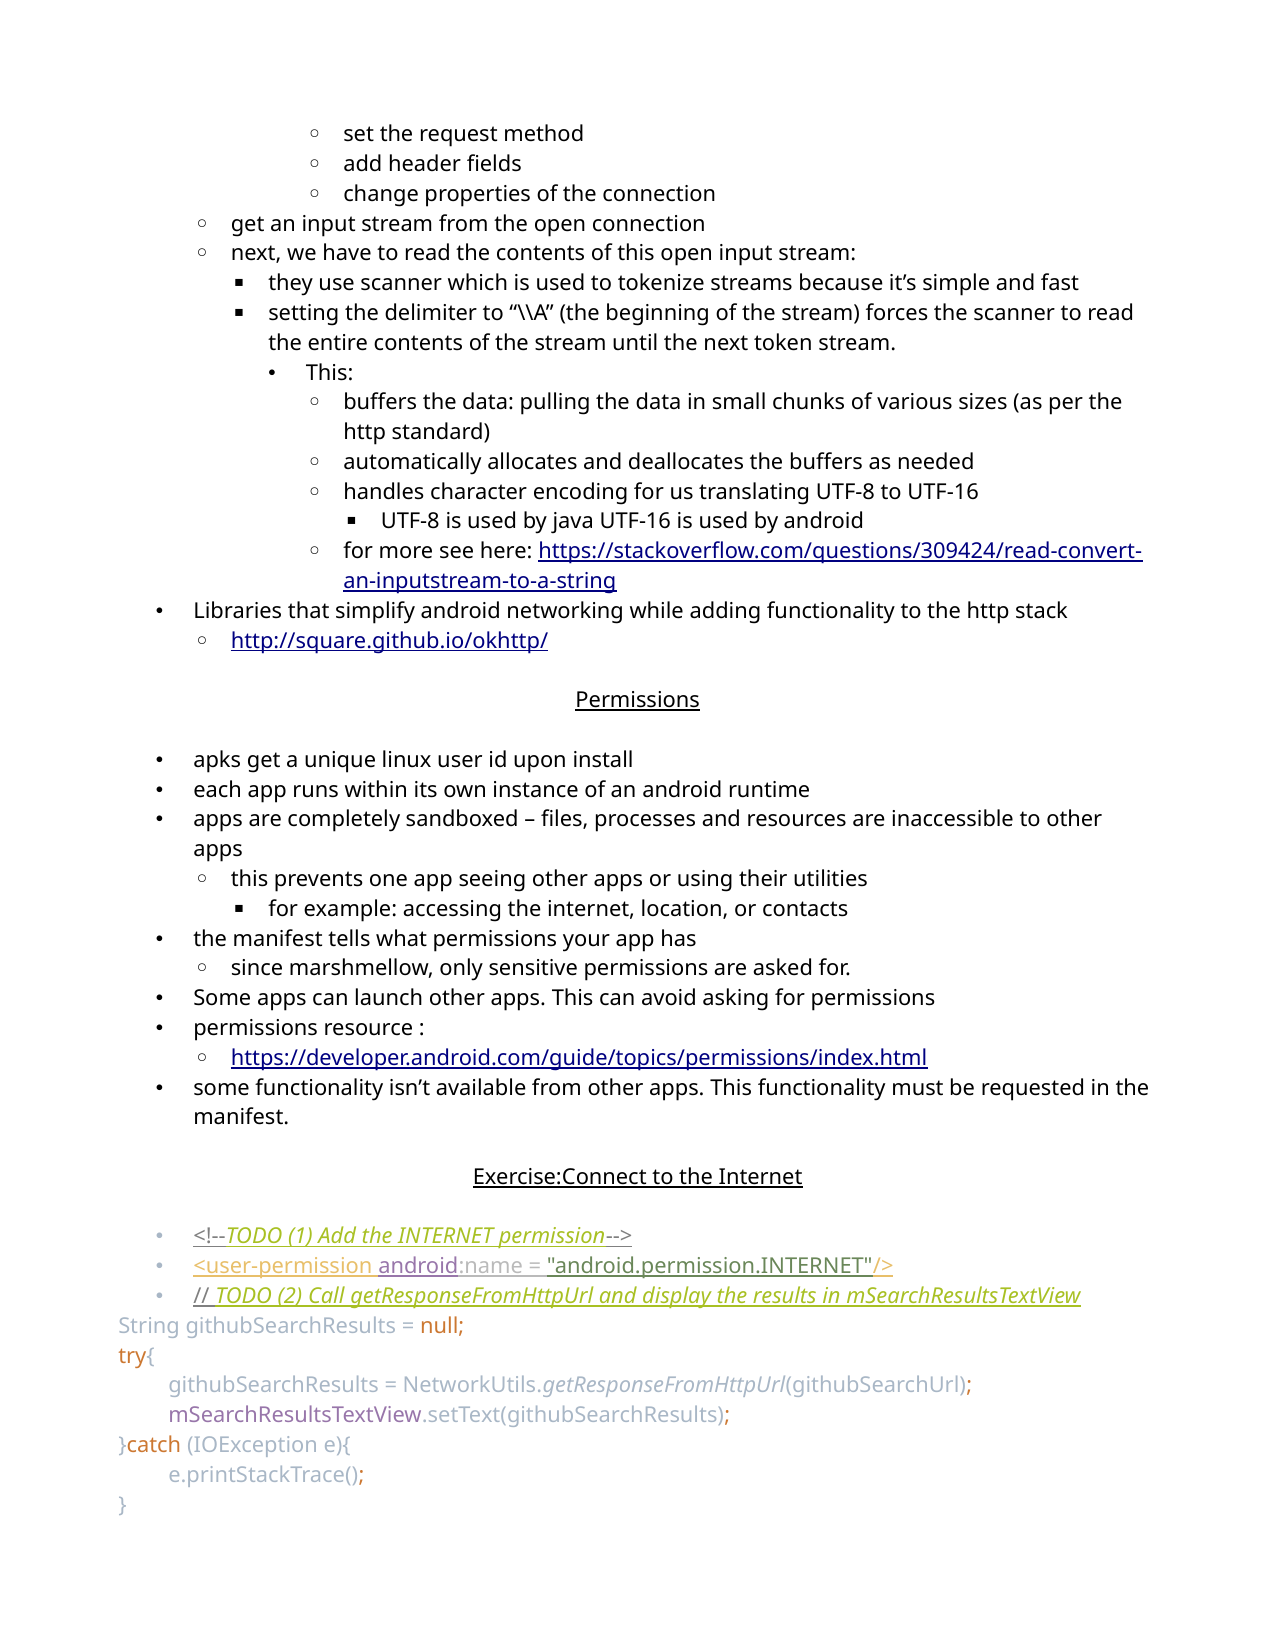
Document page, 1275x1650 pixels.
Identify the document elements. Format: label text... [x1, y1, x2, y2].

list automatically allocates and deallocates the buffers as needed [306, 446, 1157, 476]
list Libraries that simplify android networking while adding functionality to the http stack [156, 595, 1157, 624]
list add header fields [306, 148, 1157, 178]
list this prevents one app seeing other apps or using their utilities [193, 863, 1157, 893]
list change properties of the connection [306, 178, 1157, 207]
list handles character encoding for us translating UTF-8 to UTF-16 [306, 476, 1157, 505]
list UTF-8 is used by java UTF-16 is used by android [343, 505, 1157, 535]
list get an input stream from the open connection [193, 207, 1157, 237]
text mSearchResultsTextView.setText(githubSearchResults); [118, 1399, 1157, 1429]
list for more see here: https://stackoverflow.com/questions/309424/read-convert-an-inputstream-to-a-string [306, 535, 1157, 595]
list This: [268, 356, 1157, 386]
text String githubSearchResults = null; [118, 1310, 1157, 1339]
text Permissions [118, 684, 1157, 714]
list buffers the data: pulling the data in small chunks of various sizes (as per the http standard) [306, 386, 1157, 446]
list // TODO (2) Call getResponseFromHttpUrl and display the results in mSearchResultsTextView [156, 1280, 1157, 1310]
list each app runs within its own instance of an android runtime [156, 773, 1157, 803]
list some functionality isn’t available from other apps. This functionality must be requested in the manifest. [156, 1071, 1157, 1131]
text } [118, 1488, 1157, 1518]
list permissions resource : [156, 1012, 1157, 1042]
list for example: accessing the internet, location, or contacts [231, 893, 1157, 922]
text }catch (IOException e){ [118, 1429, 1157, 1459]
text try{ [118, 1339, 1157, 1369]
text e.printStackTrace(); [118, 1459, 1157, 1488]
list setting the delimiter to “\\A” (the beginning of the stream) forces the scanner to read the entire contents of the stream until the next token stream. [231, 297, 1157, 356]
list they use scanner which is used to tokenize streams because it’s simple and fast [231, 267, 1157, 297]
list since marshmellow, only sensitive permissions are asked for. [193, 952, 1157, 982]
list Some apps can launch other apps. This can avoid asking for permissions [156, 982, 1157, 1012]
list http://square.github.io/okhttp/ [193, 624, 1157, 654]
list the manifest tells what permissions your app has [156, 922, 1157, 952]
list apps are completely sandboxed – files, processes and resources are inaccessible to other apps [156, 803, 1157, 863]
list https://developer.android.com/guide/topics/permissions/index.html [193, 1042, 1157, 1071]
text Exercise:Connect to the Internet [118, 1161, 1157, 1191]
list apks get a unique linux user id upon install [156, 744, 1157, 773]
list set the request method [306, 118, 1157, 148]
list <!--TODO (1) Add the INTERNET permission--> [156, 1220, 1157, 1250]
text githubSearchResults = NetworkUtils.getResponseFromHttpUrl(githubSearchUrl); [118, 1369, 1157, 1399]
list next, we have to read the contents of this open input stream: [193, 237, 1157, 267]
list <user-permission android:name = "android.permission.INTERNET"/> [156, 1250, 1157, 1280]
